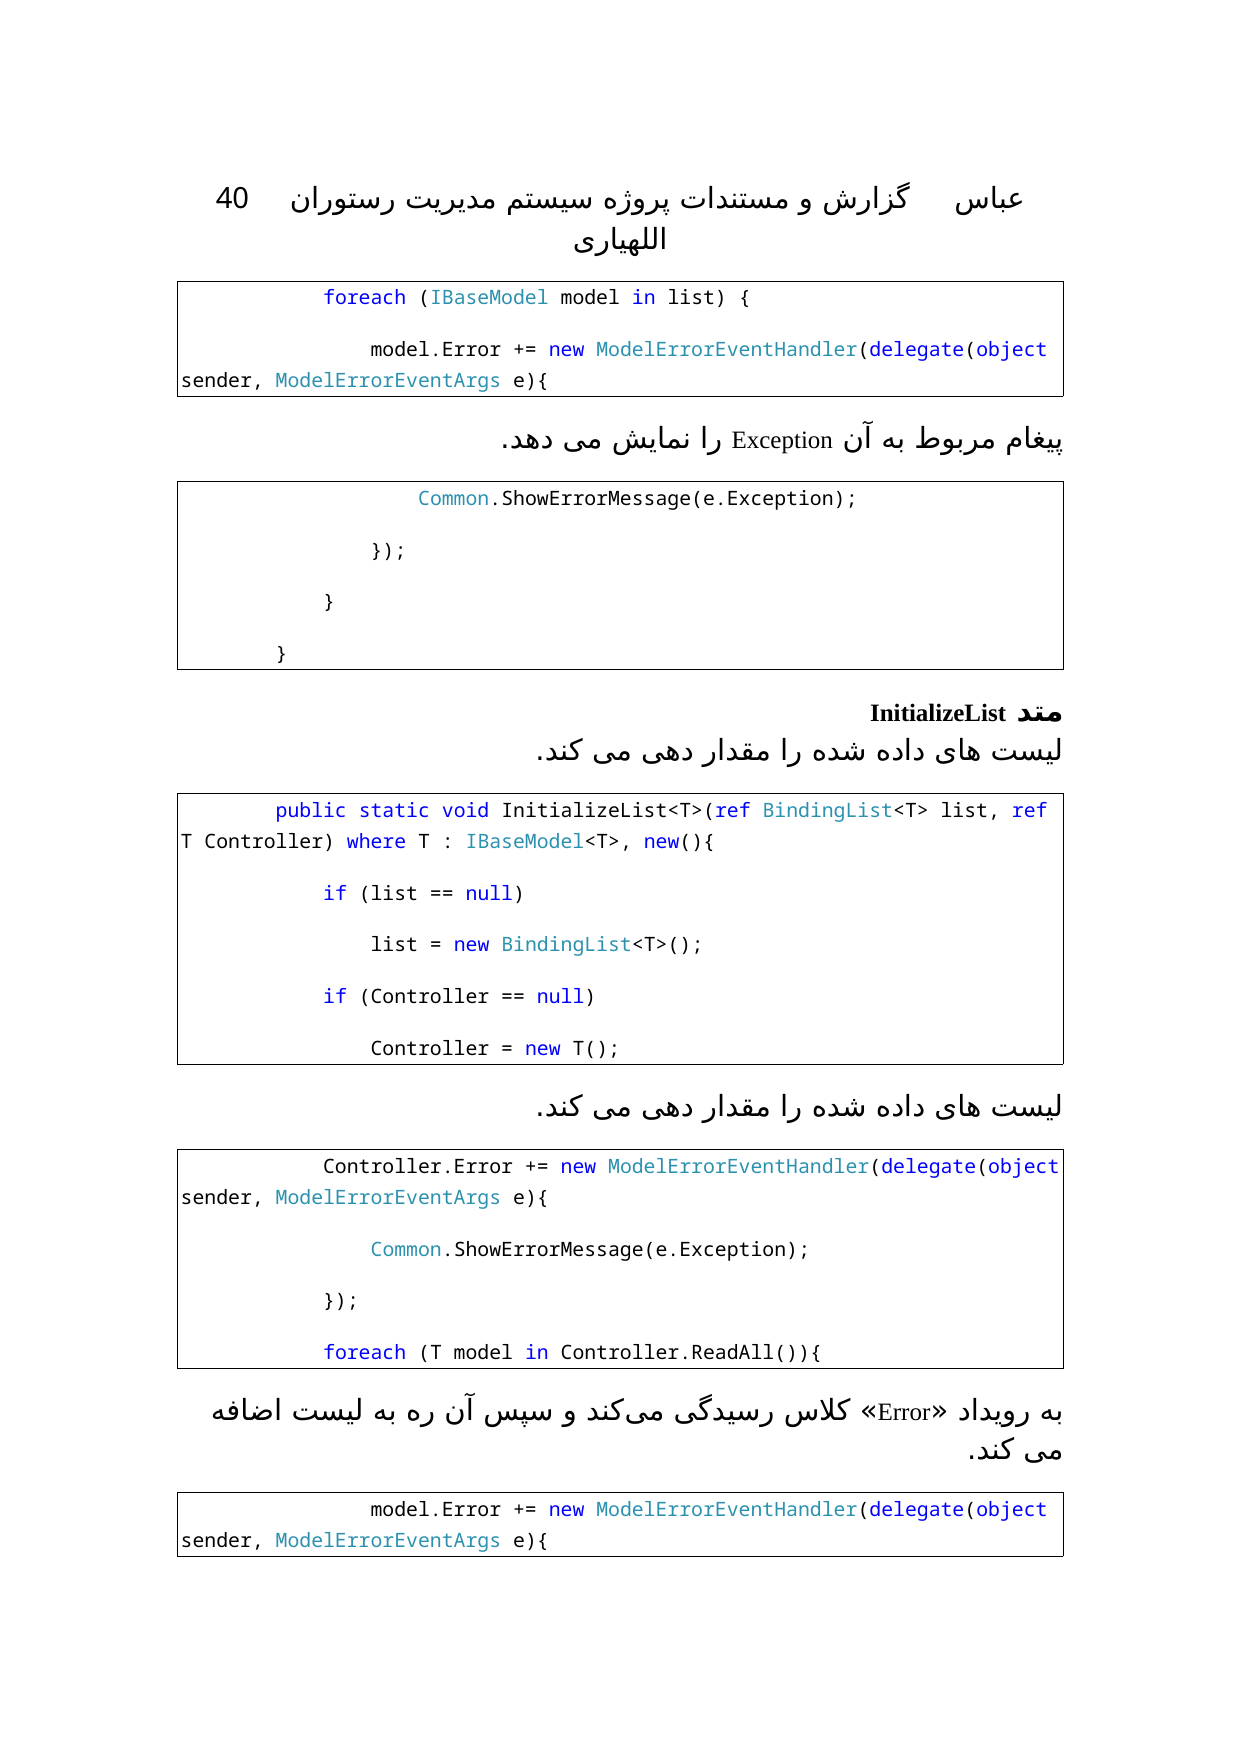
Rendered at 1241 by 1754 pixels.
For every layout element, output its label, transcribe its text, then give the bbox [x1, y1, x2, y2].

text Common.ShowErrorMessage(e.Exception); [178, 1232, 1063, 1262]
text list = new BindingList<T>(); [178, 928, 1063, 958]
text Controller.Error += new ModelErrorEventHandler(delegate(object sender, ModelErrorEventArgs e){ [178, 1150, 1063, 1210]
text }); [178, 533, 1063, 563]
subtitle متد InitializeList [177, 694, 1063, 728]
text }); [178, 1283, 1063, 1313]
text Common.ShowErrorMessage(e.Exception); [178, 482, 1063, 511]
text Controller = new T(); [178, 1031, 1063, 1064]
text model.Error += new ModelErrorEventHandler(delegate(object sender, ModelErrorEventArgs e){ [178, 1493, 1063, 1556]
text public static void InitializeList<T>(ref BindingList<T> list, ref T Controller) where T : IBaseModel<T>, new(){ [178, 794, 1063, 854]
text if (list == null) [178, 876, 1063, 906]
text لیست های داده شده را مقدار دهی می کند. [177, 1089, 1063, 1123]
text لیست های داده شده را مقدار دهی می کند. [177, 733, 1063, 767]
text foreach (IBaseModel model in list) { [178, 282, 1063, 311]
text } [178, 636, 1063, 669]
text به رویداد «Error» کلاس رسیدگی می‌کند و سپس آن ره به لیست اضافه می کند. [177, 1393, 1063, 1466]
text foreach (T model in Controller.ReadAll()){ [178, 1335, 1063, 1368]
text } [178, 584, 1063, 615]
text if (Controller == null) [178, 979, 1063, 1009]
text model.Error += new ModelErrorEventHandler(delegate(object sender, ModelErrorEventArgs e){ [178, 332, 1063, 396]
text پیغام مربوط به آن Exception را نمایش می دهد. [177, 421, 1063, 455]
